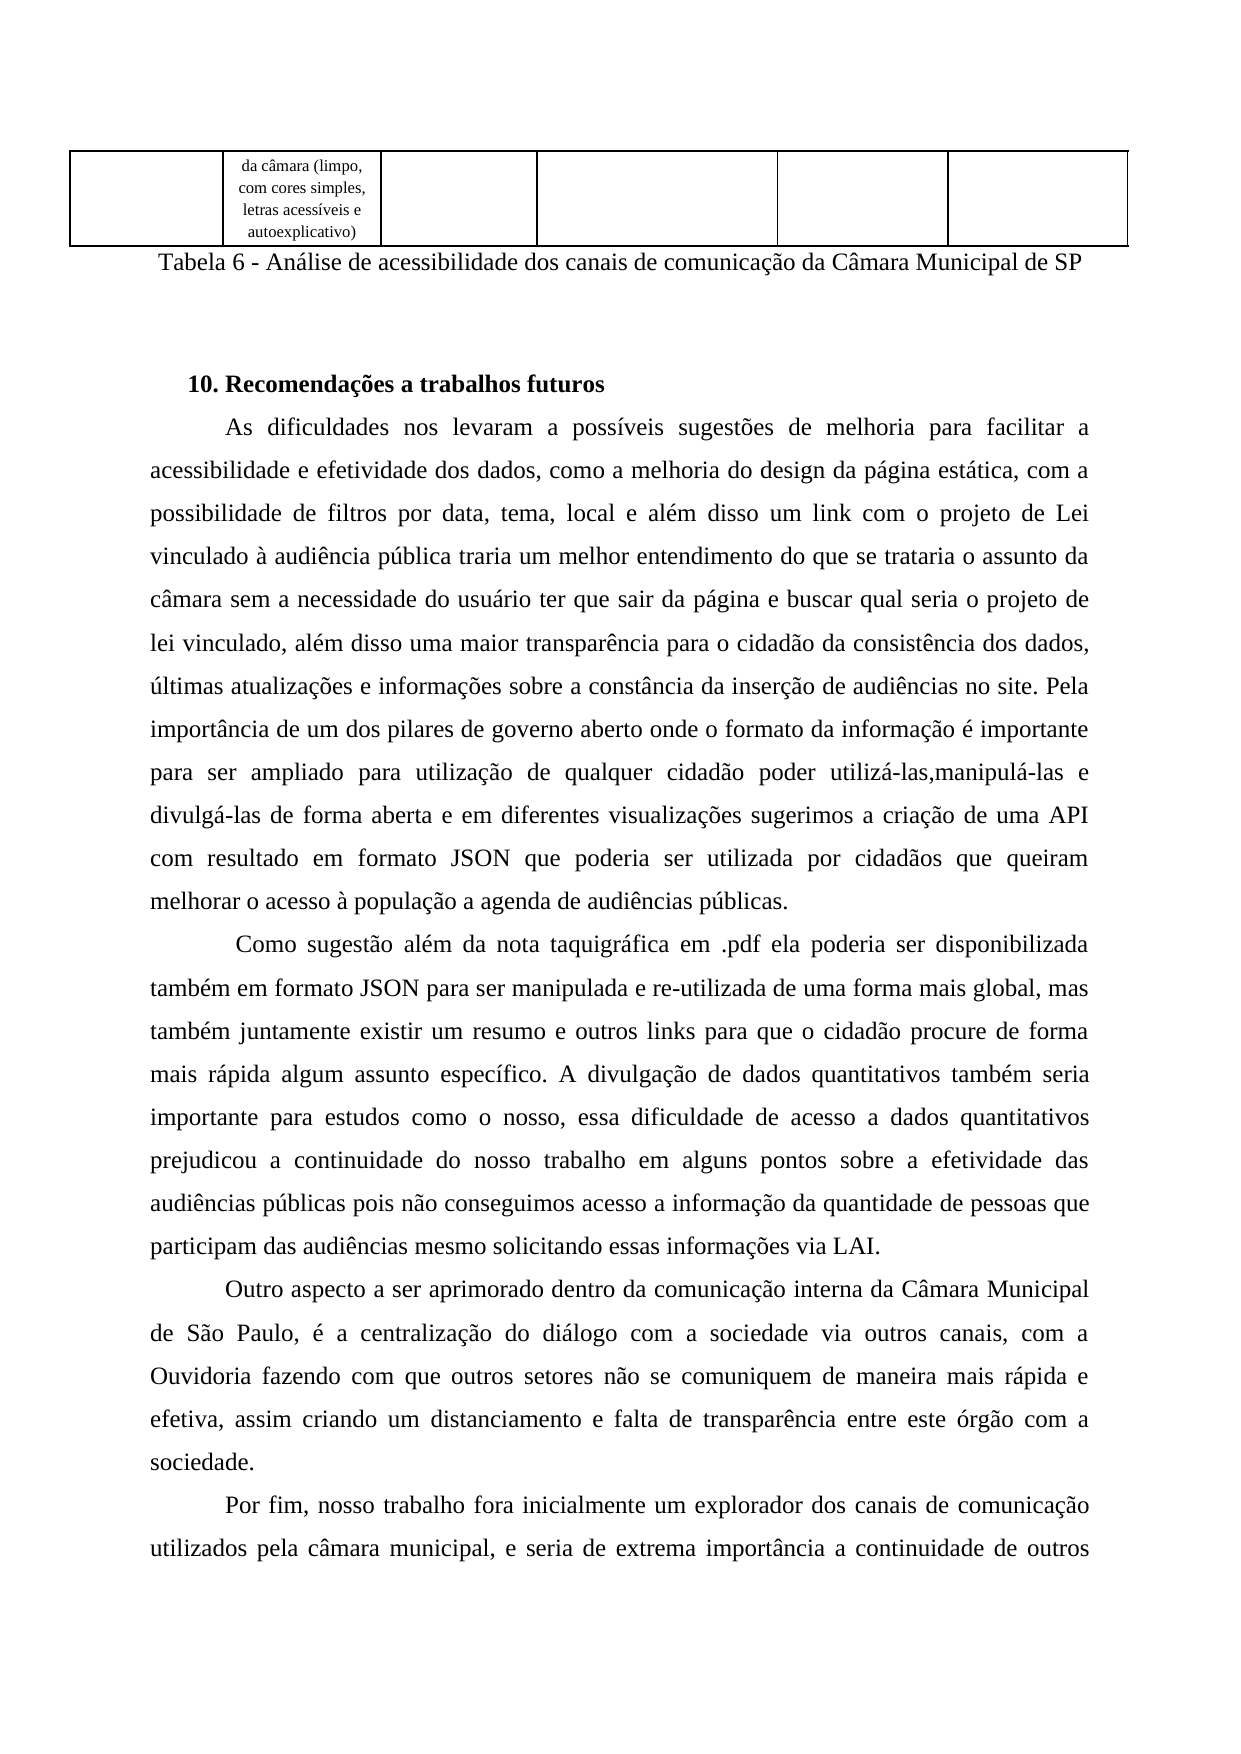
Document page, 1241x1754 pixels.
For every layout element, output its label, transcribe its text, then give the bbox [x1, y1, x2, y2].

table_cell [949, 152, 1127, 245]
table_cell [778, 152, 947, 245]
text As dificuldades nos levaram a possíveis sugestões de melhoria para facilitar a acessibilidade e efetividade dos dados, como a melhoria do design da página estática, com a possibilidade de filtros por data, tema, local e além disso um link com o projeto de Lei vinculado à audiência pública traria um melhor entendimento do que se trataria o assunto da câmara sem a necessidade do usuário ter que sair da página e buscar qual seria o projeto de lei vinculado, além disso uma maior transparência para o cidadão da consistência dos dados, últimas atualizações e informações sobre a constância da inserção de audiências no site. Pela importância de um dos pilares de governo aberto onde o formato da informação é importante para ser ampliado para utilização de qualquer cidadão poder utilizá-las,manipulá-las e divulgá-las de forma aberta e em diferentes visualizações sugerimos a criação de uma API com resultado em formato JSON que poderia ser utilizada por cidadãos que queiram melhorar o acesso à população a agenda de audiências públicas. [150, 412, 1090, 915]
text Por fim, nosso trabalho fora inicialmente um explorador dos canais de comunicação utilizados pela câmara municipal, e seria de extrema importância a continuidade de outros [150, 1490, 1090, 1562]
table_cell [71, 152, 222, 245]
list Recomendações a trabalhos futuros [187, 369, 1090, 398]
table_cell [382, 152, 536, 245]
table_cell da câmara (limpo, com cores simples, letras acessíveis e autoexplicativo) [224, 152, 380, 245]
text Tabela 6 - Análise de acessibilidade dos canais de comunicação da Câmara Municipal de SP [150, 247, 1090, 275]
table_cell [538, 152, 777, 245]
text Como sugestão além da nota taquigráfica em .pdf ela poderia ser disponibilizada também em formato JSON para ser manipulada e re-utilizada de uma forma mais global, mas também juntamente existir um resumo e outros links para que o cidadão procure de forma mais rápida algum assunto específico. A divulgação de dados quantitativos também seria importante para estudos como o nosso, essa dificuldade de acesso a dados quantitativos prejudicou a continuidade do nosso trabalho em alguns pontos sobre a efetividade das audiências públicas pois não conseguimos acesso a informação da quantidade de pessoas que participam das audiências mesmo solicitando essas informações via LAI. [150, 929, 1090, 1260]
text Outro aspecto a ser aprimorado dentro da comunicação interna da Câmara Municipal de São Paulo, é a centralização do diálogo com a sociedade via outros canais, com a Ouvidoria fazendo com que outros setores não se comuniquem de maneira mais rápida e efetiva, assim criando um distanciamento e falta de transparência entre este órgão com a sociedade. [150, 1274, 1090, 1476]
